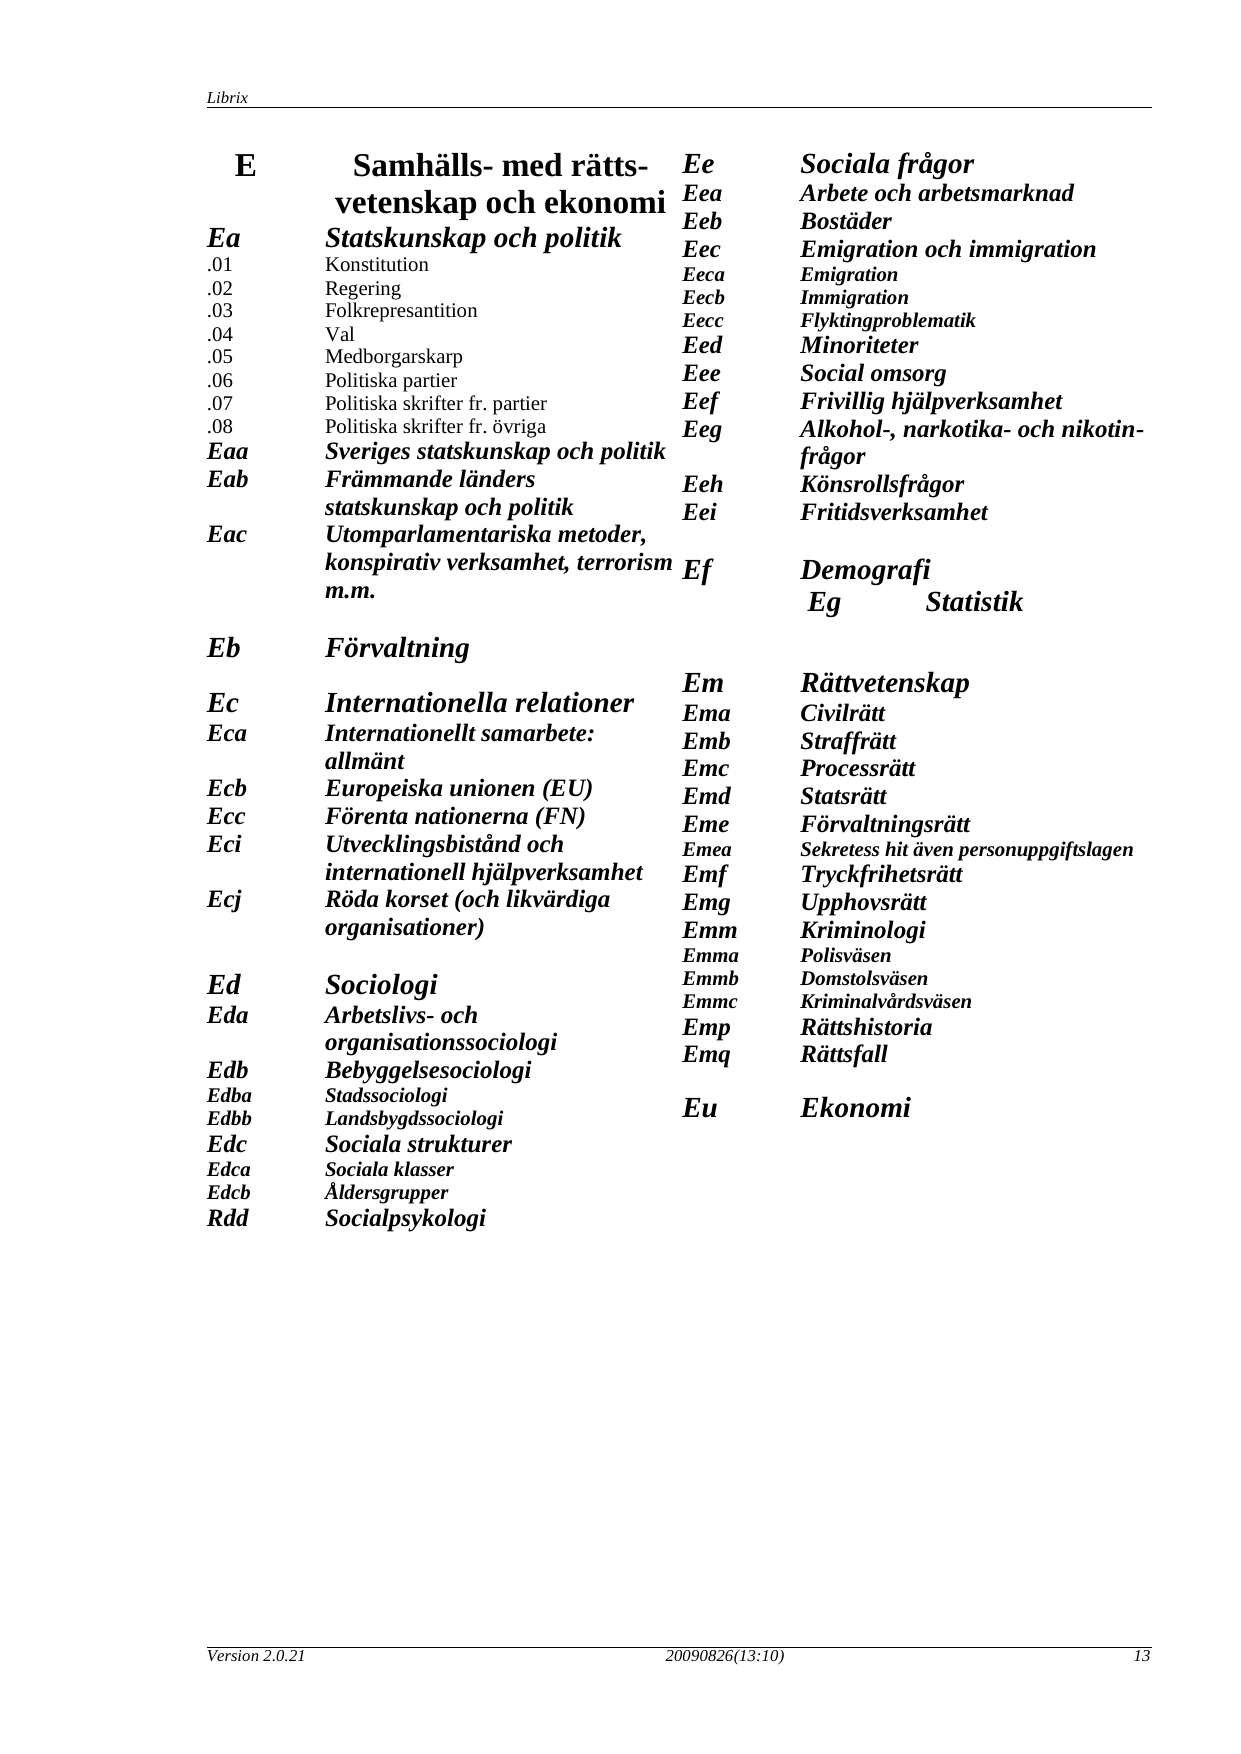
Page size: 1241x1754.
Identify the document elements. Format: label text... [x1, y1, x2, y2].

text Ecb Europeiska unionen (EU) [207, 774, 676, 802]
text Eeca Emigration [682, 262, 1152, 286]
text Edca Sociala klasser [207, 1158, 676, 1181]
text Em Rättvetenskap [682, 667, 1152, 699]
text Eaa Sveriges statskunskap och politik [207, 437, 676, 465]
text Emc Processrätt [682, 754, 1152, 782]
text Emp Rättshistoria [682, 1013, 1152, 1041]
text .02 Regering [207, 276, 676, 299]
text .03 Folkrepresantition [207, 299, 676, 322]
text Eeg Alkohol-, narkotika- och nikotin­frågor [682, 415, 1152, 470]
text Emf Tryckfrihetsrätt [682, 861, 1152, 888]
text Eac Utomparlamentariska metoder, kon­spirativ verksamhet, terrorism m.m. [207, 521, 676, 604]
text Eec Emigration och immigration [682, 235, 1152, 262]
text Emq Rättsfall [682, 1041, 1152, 1068]
text Ef Demografi [682, 553, 1152, 586]
text Eme Förvaltningsrätt [682, 810, 1152, 838]
text Edcb Åldersgrupper [207, 1181, 676, 1204]
text Edba Stadssociologi [207, 1084, 676, 1107]
text Ea Statskunskap och politik [207, 221, 676, 253]
text .05 Medborgarskarp [207, 345, 676, 368]
text Emmb Domstolsväsen [682, 967, 1152, 990]
text Ee Sociala frågor [682, 147, 1152, 179]
text Emea Sekretess hit även personuppgiftslagen [682, 838, 1152, 861]
text .07 Politiska skrifter fr. partier [207, 391, 676, 414]
text Emm Kriminologi [682, 916, 1152, 944]
text Emma Polisväsen [682, 944, 1152, 967]
text Eea Arbete och arbetsmarknad [682, 179, 1152, 207]
text .04 Val [207, 322, 676, 345]
text .06 Politiska partier [207, 368, 676, 391]
text Eecb Immigration [682, 286, 1152, 308]
text Emb Straffrätt [682, 727, 1152, 754]
text Ecc Förenta nationerna (FN) [207, 802, 676, 830]
text Ecj Röda korset (och likvärdiga organi­sationer) [207, 885, 676, 941]
text Emd Statsrätt [682, 782, 1152, 810]
text Eecc Flyktingproblematik [682, 308, 1152, 332]
text Eu Ekonomi [682, 1091, 1152, 1123]
text Eci Utvecklingsbistånd och internationell hjälpverksamhet [207, 830, 676, 885]
text Emmc Kriminalvårdsväsen [682, 990, 1152, 1013]
text Eef Frivillig hjälpverksamhet [682, 387, 1152, 415]
text Eed Minoriteter [682, 332, 1152, 359]
text .01 Konstitution [207, 253, 676, 276]
text Eee Social omsorg [682, 359, 1152, 387]
text Eeb Bostäder [682, 207, 1152, 235]
text Edc Sociala strukturer [207, 1130, 676, 1158]
text Emg Upphovsrätt [682, 888, 1152, 916]
text Eei Fritidsverksamhet [682, 498, 1152, 526]
subtitle E Samhälls- med rätts­vetenskap och ekonomi [207, 147, 676, 221]
text Eeh Könsrollsfrågor [682, 470, 1152, 498]
text Eb Förvaltning [207, 631, 676, 664]
text Ema Civilrätt [682, 699, 1152, 727]
text Rdd Socialpsykologi [207, 1204, 676, 1231]
text Ec Internationella relationer [207, 687, 676, 719]
text Edb Bebyggelsesociologi [207, 1056, 676, 1084]
text Eca Internationellt samarbete: allmänt [207, 719, 676, 774]
text Eab Främmande länders statskunskap och politik [207, 465, 676, 521]
text .08 Politiska skrifter fr. övriga [207, 414, 676, 437]
text Eda Arbetslivs- och organisationssociologi [207, 1001, 676, 1056]
text Edbb Landsbygdssociologi [207, 1107, 676, 1130]
text Ed Sociologi [207, 968, 676, 1001]
subtitle Eg Statistik [682, 586, 1152, 618]
